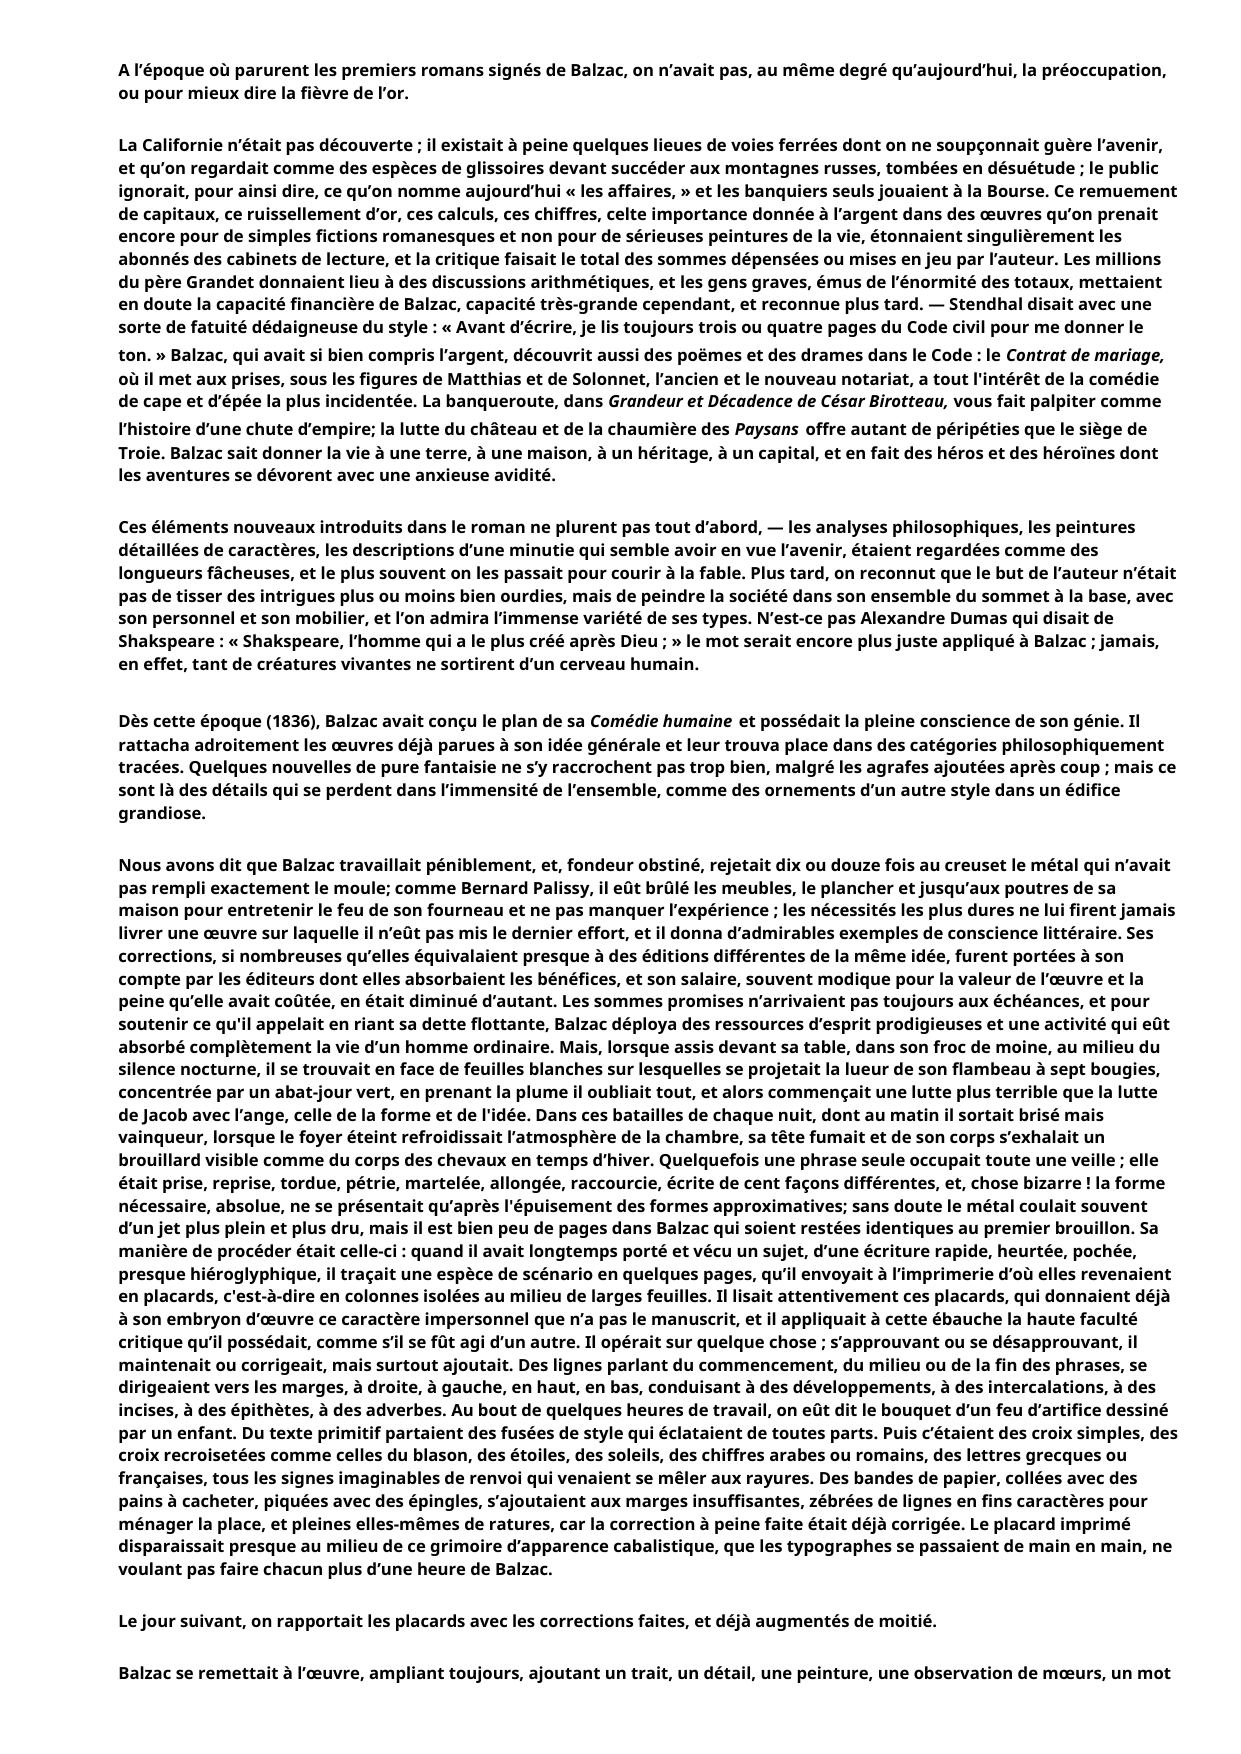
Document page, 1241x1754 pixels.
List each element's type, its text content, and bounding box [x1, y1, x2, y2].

text La Californie n’était pas découverte ; il existait à peine quelques lieues de voies ferrées dont on ne soupçonnait guère l’avenir, et qu’on regardait comme des espèces de glissoires devant succéder aux montagnes russes, tombées en désuétude ; le public ignorait, pour ainsi dire, ce qu’on nomme aujourd’hui « les affaires, » et les banquiers seuls jouaient à la Bourse. Ce remuement de capitaux, ce ruissellement d’or, ces calculs, ces chiffres, celte importance donnée à l’argent dans des œuvres qu’on prenait encore pour de simples fictions romanesques et non pour de sérieuses peintures de la vie, étonnaient singulièrement les abonnés des cabinets de lecture, et la critique faisait le total des sommes dépensées ou mises en jeu par l’auteur. Les millions du père Grandet donnaient lieu à des discussions arithmétiques, et les gens graves, émus de l’énormité des totaux, mettaient en doute la capacité financière de Balzac, capacité très-grande cependant, et reconnue plus tard. — Stendhal disait avec une sorte de fatuité dédaigneuse du style : « Avant d’écrire, je lis toujours trois ou quatre pages du Code civil pour me donner le ton. » Balzac, qui avait si bien compris l’argent, découvrit aussi des poëmes et des drames dans le Code : le Contrat de mariage, où il met aux prises, sous les figures de Matthias et de Solonnet, l’ancien et le nouveau notariat, a tout l'intérêt de la comédie de cape et d’épée la plus incidentée. La banqueroute, dans Grandeur et Décadence de César Birotteau, vous fait palpiter comme l’histoire d’une chute d’empire; la lutte du château et de la chaumière des Paysans offre autant de péripéties que le siège de Troie. Balzac sait donner la vie à une terre, à une maison, à un héritage, à un capital, et en fait des héros et des héroïnes dont les aventures se dévorent avec une anxieuse avidité. [118, 134, 1181, 487]
text Nous avons dit que Balzac travaillait péniblement, et, fondeur obstiné, rejetait dix ou douze fois au creuset le métal qui n’avait pas rempli exactement le moule; comme Bernard Palissy, il eût brûlé les meubles, le plancher et jusqu’aux poutres de sa maison pour entretenir le feu de son fourneau et ne pas manquer l’expérience ; les nécessités les plus dures ne lui firent jamais livrer une œuvre sur laquelle il n’eût pas mis le dernier effort, et il donna d’admirables exemples de conscience littéraire. Ses corrections, si nombreuses qu’elles équivalaient presque à des éditions différentes de la même idée, furent portées à son compte par les éditeurs dont elles absorbaient les bénéfices, et son salaire, souvent modique pour la valeur de l’œuvre et la peine qu’elle avait coûtée, en était diminué d’autant. Les sommes promises n’arrivaient pas toujours aux échéances, et pour soutenir ce qu'il appelait en riant sa dette flottante, Balzac déploya des ressources d’esprit prodigieuses et une activité qui eût absorbé complètement la vie d’un homme ordinaire. Mais, lorsque assis devant sa table, dans son froc de moine, au milieu du silence nocturne, il se trouvait en face de feuilles blanches sur lesquelles se projetait la lueur de son flambeau à sept bougies, concentrée par un abat-jour vert, en prenant la plume il oubliait tout, et alors commençait une lutte plus terrible que la lutte de Jacob avec l’ange, celle de la forme et de l'idée. Dans ces batailles de chaque nuit, dont au matin il sortait brisé mais vainqueur, lorsque le foyer éteint refroidissait l’atmosphère de la chambre, sa tête fumait et de son corps s’exhalait un brouillard visible comme du corps des chevaux en temps d’hiver. Quelquefois une phrase seule occupait toute une veille ; elle était prise, reprise, tordue, pétrie, martelée, allongée, raccourcie, écrite de cent façons différentes, et, chose bizarre ! la forme nécessaire, absolue, ne se présentait qu’après l'épuisement des formes approximatives; sans doute le métal coulait souvent d’un jet plus plein et plus dru, mais il est bien peu de pages dans Balzac qui soient restées identiques au premier brouillon. Sa manière de procéder était celle-ci : quand il avait longtemps porté et vécu un sujet, d’une écriture rapide, heurtée, pochée, presque hiéroglyphique, il traçait une espèce de scénario en quelques pages, qu’il envoyait à l’imprimerie d’où elles revenaient en placards, c'est-à-dire en colonnes isolées au milieu de larges feuilles. Il lisait attentivement ces placards, qui donnaient déjà à son embryon d’œuvre ce caractère impersonnel que n’a pas le manuscrit, et il appliquait à cette ébauche la haute faculté critique qu’il possédait, comme s’il se fût agi d’un autre. Il opérait sur quelque chose ; s’approuvant ou se désapprouvant, il maintenait ou corrigeait, mais surtout ajoutait. Des lignes parlant du commencement, du milieu ou de la fin des phrases, se dirigeaient vers les marges, à droite, à gauche, en haut, en bas, conduisant à des développements, à des intercalations, à des incises, à des épithètes, à des adverbes. Au bout de quelques heures de travail, on eût dit le bouquet d’un feu d’artifice dessiné par un enfant. Du texte primitif partaient des fusées de style qui éclataient de toutes parts. Puis c’étaient des croix simples, des croix recroisetées comme celles du blason, des étoiles, des soleils, des chiffres arabes ou romains, des lettres grecques ou françaises, tous les signes imaginables de renvoi qui venaient se mêler aux rayures. Des bandes de papier, collées avec des pains à cacheter, piquées avec des épingles, s’ajoutaient aux marges insuffisantes, zébrées de lignes en fins caractères pour ménager la place, et pleines elles-mêmes de ratures, car la correction à peine faite était déjà corrigée. Le placard imprimé disparaissait presque au milieu de ce grimoire d’apparence cabalistique, que les typographes se passaient de main en main, ne voulant pas faire chacun plus d’une heure de Balzac. [118, 854, 1181, 1580]
text Balzac se remettait à l’œuvre, ampliant toujours, ajoutant un trait, un détail, une peinture, une observation de mœurs, un mot [118, 1662, 1181, 1685]
text Le jour suivant, on rapportait les placards avec les corrections faites, et déjà augmentés de moitié. [118, 1610, 1181, 1632]
text Ces éléments nouveaux introduits dans le roman ne plurent pas tout d’abord, — les analyses philosophiques, les peintures détaillées de caractères, les descriptions d’une minutie qui semble avoir en vue l’avenir, étaient regardées comme des longueurs fâcheuses, et le plus souvent on les passait pour courir à la fable. Plus tard, on reconnut que le but de l’auteur n’était pas de tisser des intrigues plus ou moins bien ourdies, mais de peindre la société dans son ensemble du sommet à la base, avec son personnel et son mobilier, et l’on admira l’immense variété de ses types. N’est-ce pas Alexandre Dumas qui disait de Shakspeare : « Shakspeare, l’homme qui a le plus créé après Dieu ; » le mot serait encore plus juste appliqué à Balzac ; jamais, en effet, tant de créatures vivantes ne sortirent d’un cerveau humain. [118, 516, 1181, 675]
text A l’époque où parurent les premiers romans signés de Balzac, on n’avait pas, au même degré qu’aujourd’hui, la préoccupation, ou pour mieux dire la fièvre de l’or. [118, 59, 1181, 104]
text Dès cette époque (1836), Balzac avait conçu le plan de sa Comédie humaine et possédait la pleine conscience de son génie. Il rattacha adroitement les œuvres déjà parues à son idée générale et leur trouva place dans des catégories philosophiquement tracées. Quelques nouvelles de pure fantaisie ne s’y raccrochent pas trop bien, malgré les agrafes ajoutées après coup ; mais ce sont là des détails qui se perdent dans l’immensité de l’ensemble, comme des ornements d’un autre style dans un édifice grandiose. [118, 704, 1181, 824]
